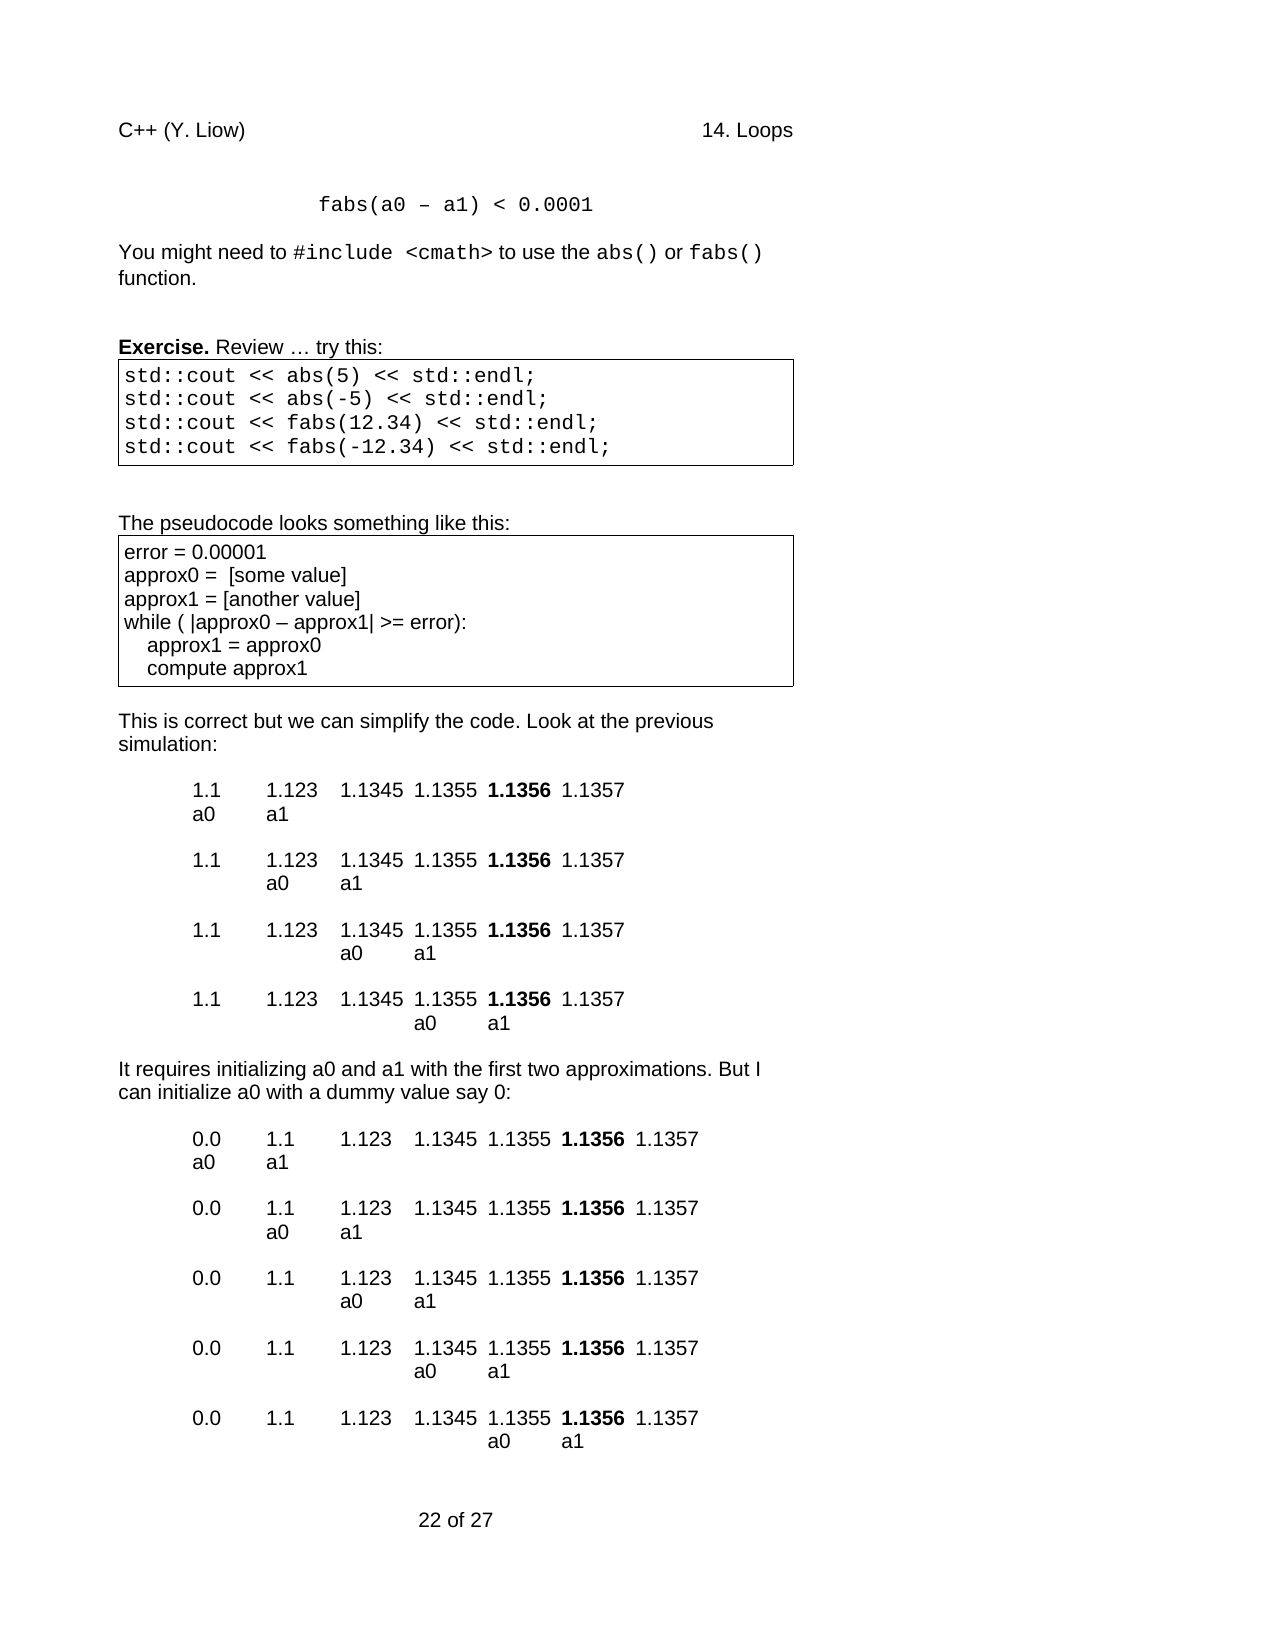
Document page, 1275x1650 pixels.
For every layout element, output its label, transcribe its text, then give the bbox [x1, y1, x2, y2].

text 0.0 1.1 1.123 1.1345 1.1355 1.1356 1.1357 [118, 1267, 793, 1290]
table_header error = 0.00001 approx0 = [some value] approx1 = [another value] while ( |approx0 – approx1| >= error): approx1 = approx0 compute approx1 [119, 536, 793, 686]
text Exercise. Review … try this: [118, 336, 793, 359]
text You might need to #include <cmath> to use the abs() or fabs() function. [118, 241, 793, 289]
text 1.1 1.123 1.1345 1.1355 1.1356 1.1357 [118, 988, 793, 1011]
text a0 a1 [118, 1290, 793, 1313]
text 1.1 1.123 1.1345 1.1355 1.1356 1.1357 [118, 848, 793, 872]
text 0.0 1.1 1.123 1.1345 1.1355 1.1356 1.1357 [118, 1127, 793, 1151]
text a0 a1 [118, 872, 793, 895]
table_header std::cout << abs(5) << std::endl; std::cout << abs(-5) << std::endl; std::cout << fabs(12.34) << std::endl; std::cout << fabs(-12.34) << std::endl; [119, 360, 793, 465]
text It requires initializing a0 and a1 with the first two approximations. But I can initialize a0 with a dummy value say 0: [118, 1058, 793, 1104]
text 0.0 1.1 1.123 1.1345 1.1355 1.1356 1.1357 [118, 1336, 793, 1359]
text 0.0 1.1 1.123 1.1345 1.1355 1.1356 1.1357 [118, 1197, 793, 1220]
text fabs(a0 – a1) < 0.0001 [118, 194, 793, 218]
text a0 a1 [118, 1011, 793, 1034]
text 1.1 1.123 1.1345 1.1355 1.1356 1.1357 [118, 779, 793, 802]
text a0 a1 [118, 1429, 793, 1452]
text 0.0 1.1 1.123 1.1345 1.1355 1.1356 1.1357 [118, 1406, 793, 1429]
text a0 a1 [118, 941, 793, 965]
text a0 a1 [118, 1151, 793, 1174]
text a0 a1 [118, 1359, 793, 1383]
text a0 a1 [118, 1220, 793, 1243]
text a0 a1 [118, 802, 793, 825]
text This is correct but we can simplify the code. Look at the previous simulation: [118, 709, 793, 756]
text 1.1 1.123 1.1345 1.1355 1.1356 1.1357 [118, 918, 793, 941]
text The pseudocode looks something like this: [118, 512, 793, 535]
